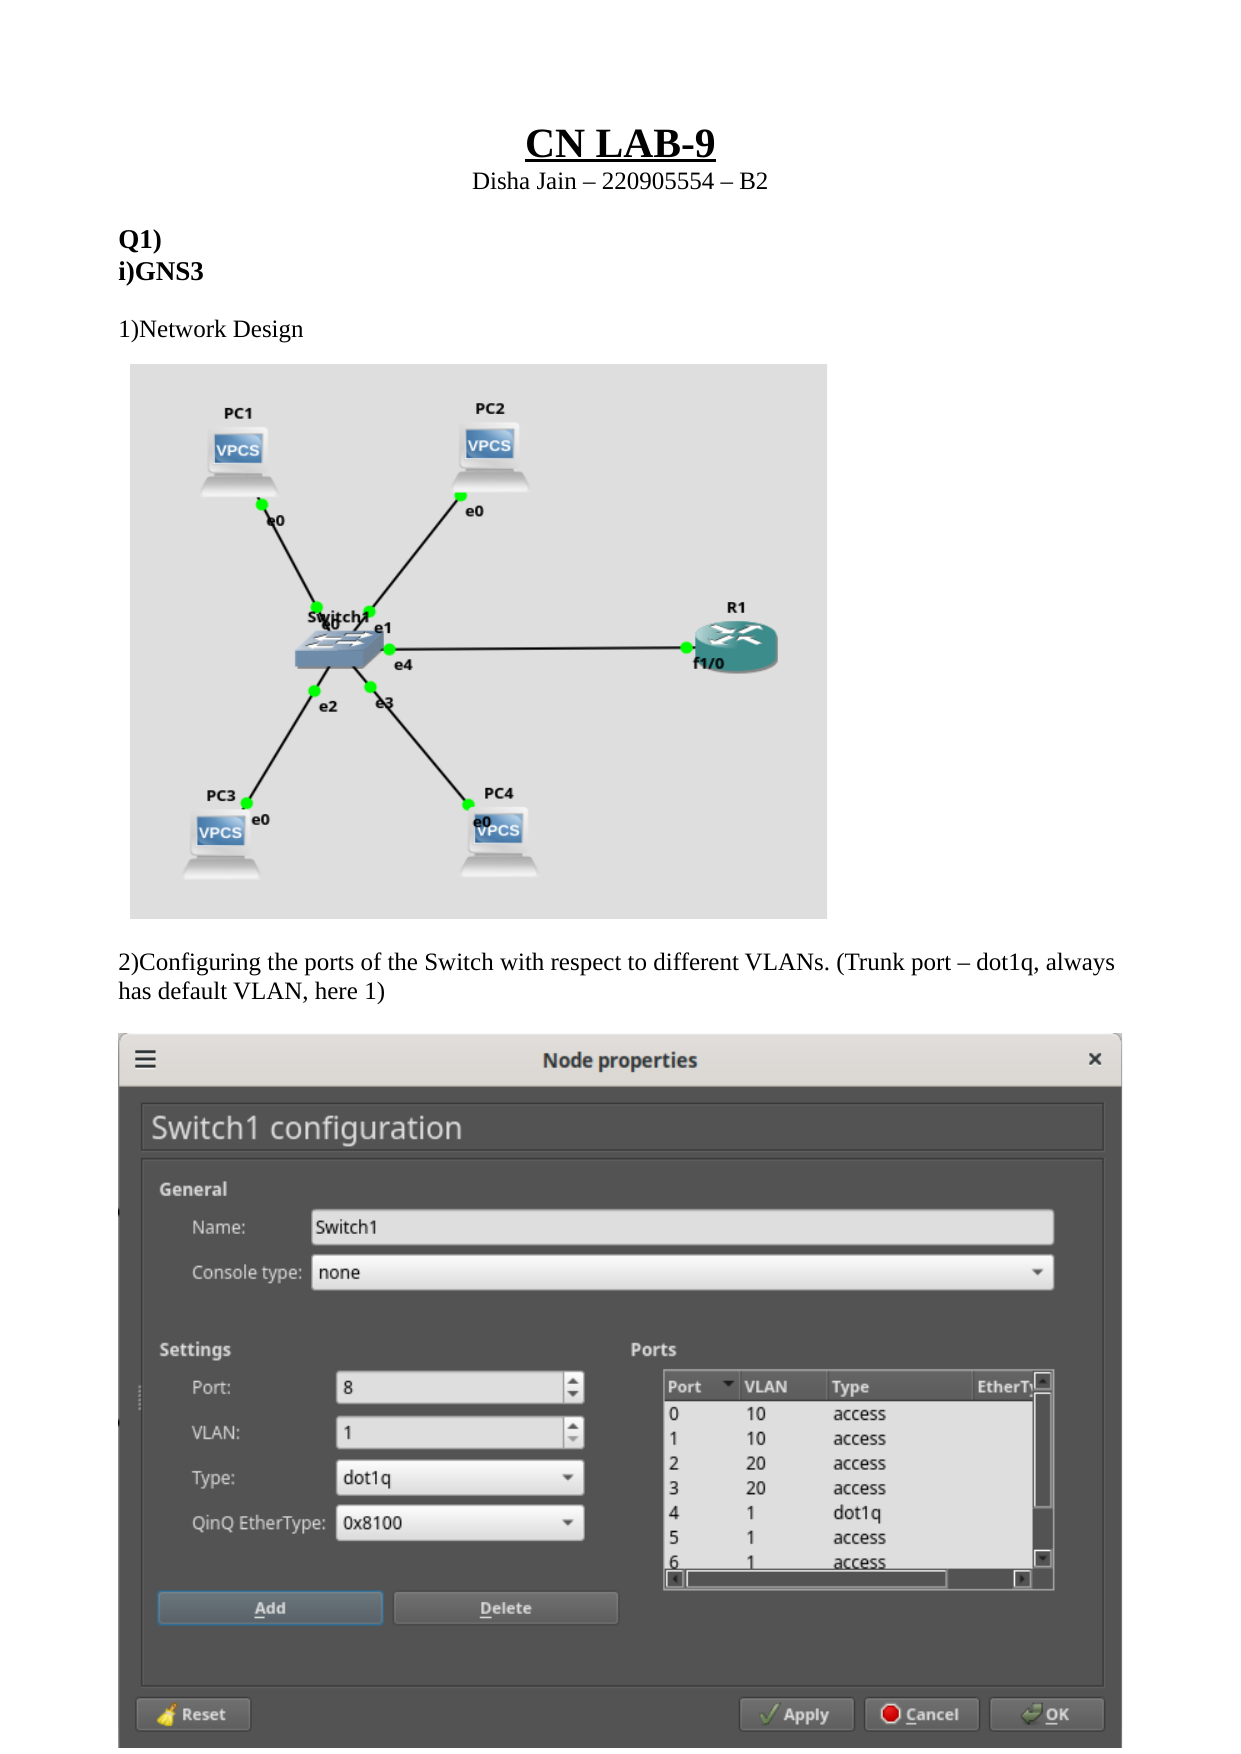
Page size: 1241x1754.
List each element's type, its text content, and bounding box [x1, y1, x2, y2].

text 2)Configuring the ports of the Switch with respect to different VLANs. (Trunk port – dot1q, always has default VLAN, here 1) [118, 947, 1122, 1004]
text CN LAB-9 [118, 118, 1122, 166]
text i)GNS3 [118, 255, 1122, 286]
text Q1) [118, 223, 1122, 255]
text 1)Network Design [118, 314, 1122, 343]
text Disha Jain – 220905554 – B2 [118, 166, 1122, 195]
